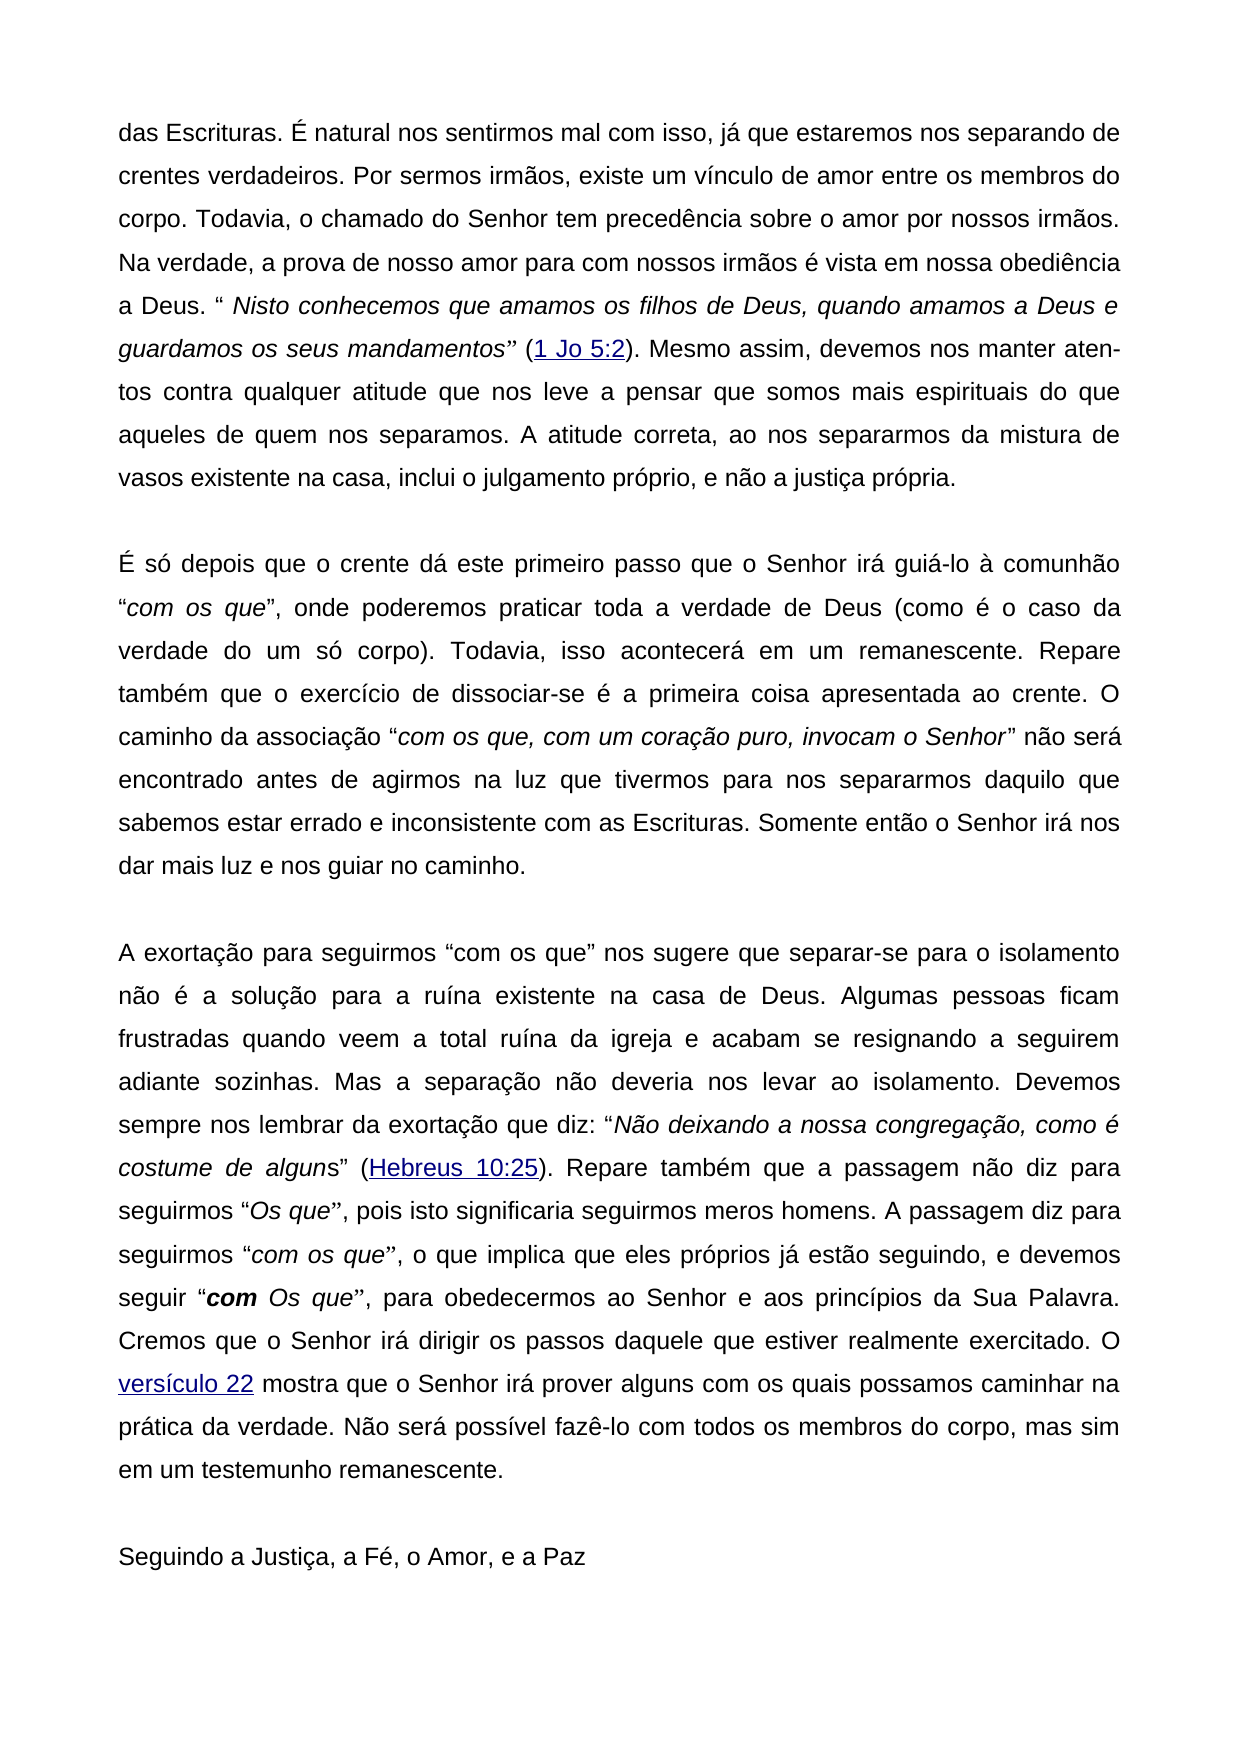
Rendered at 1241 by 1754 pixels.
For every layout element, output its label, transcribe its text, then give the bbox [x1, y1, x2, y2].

text Seguindo a Justiça, a Fé, o Amor, e a Paz [118, 1542, 1122, 1570]
text É só depois que o crente dá este primeiro passo que o Senhor irá guiá-lo à comunhão “com os que”, onde poderemos praticar toda a verdade de Deus (como é o caso da verdade do um só corpo). Todavia, isso acontecerá em um remanescente. Repare também que o exercício de dissociar-se é a primeira coisa apresentada ao crente. O caminho da associação “com os que, com um coração puro, invocam o Senhor” não será encontrado antes de agirmos na luz que tivermos para nos separarmos daquilo que sabemos estar errado e inconsistente com as Escrituras. Somente então o Senhor irá nos dar mais luz e nos guiar no caminho. [118, 549, 1122, 880]
text das Escrituras. É natural nos sentirmos mal com isso, já que estaremos nos separando de crentes verdadeiros. Por sermos irmãos, existe um vínculo de amor entre os membros do corpo. Todavia, o chamado do Senhor tem precedência sobre o amor por nossos irmãos. Na verdade, a prova de nosso amor para com nossos irmãos é vista em nossa obediência a Deus. “ Nisto conhecemos que amamos os filhos de Deus, quando amamos a Deus e guardamos os seus mandamentos” (1 Jo 5:2). Mesmo assim, devemos nos manter aten-tos contra qualquer atitude que nos leve a pensar que somos mais espirituais do que aqueles de quem nos separamos. A atitude correta, ao nos separarmos da mistura de vasos existente na casa, inclui o julgamento próprio, e não a justiça própria. [118, 118, 1122, 492]
text A exortação para seguirmos “com os que” nos sugere que separar-se para o isolamento não é a solução para a ruína existente na casa de Deus. Algumas pessoas ficam frustradas quando veem a total ruína da igreja e acabam se resignando a seguirem adiante sozinhas. Mas a separação não deveria nos levar ao isolamento. Devemos sempre nos lembrar da exortação que diz: “Não deixando a nossa congregação, como é costume de alguns” (Hebreus 10:25). Repare também que a passagem não diz para seguirmos “Os que”, pois isto significaria seguirmos meros homens. A passagem diz para seguirmos “com os que”, o que implica que eles próprios já estão seguindo, e devemos seguir “com Os que”, para obedecermos ao Senhor e aos princípios da Sua Palavra. Cremos que o Senhor irá dirigir os passos daquele que estiver realmente exercitado. O versículo 22 mostra que o Senhor irá prover alguns com os quais possamos caminhar na prática da verdade. Não será possível fazê-lo com todos os membros do corpo, mas sim em um testemunho remanescente. [118, 938, 1122, 1484]
